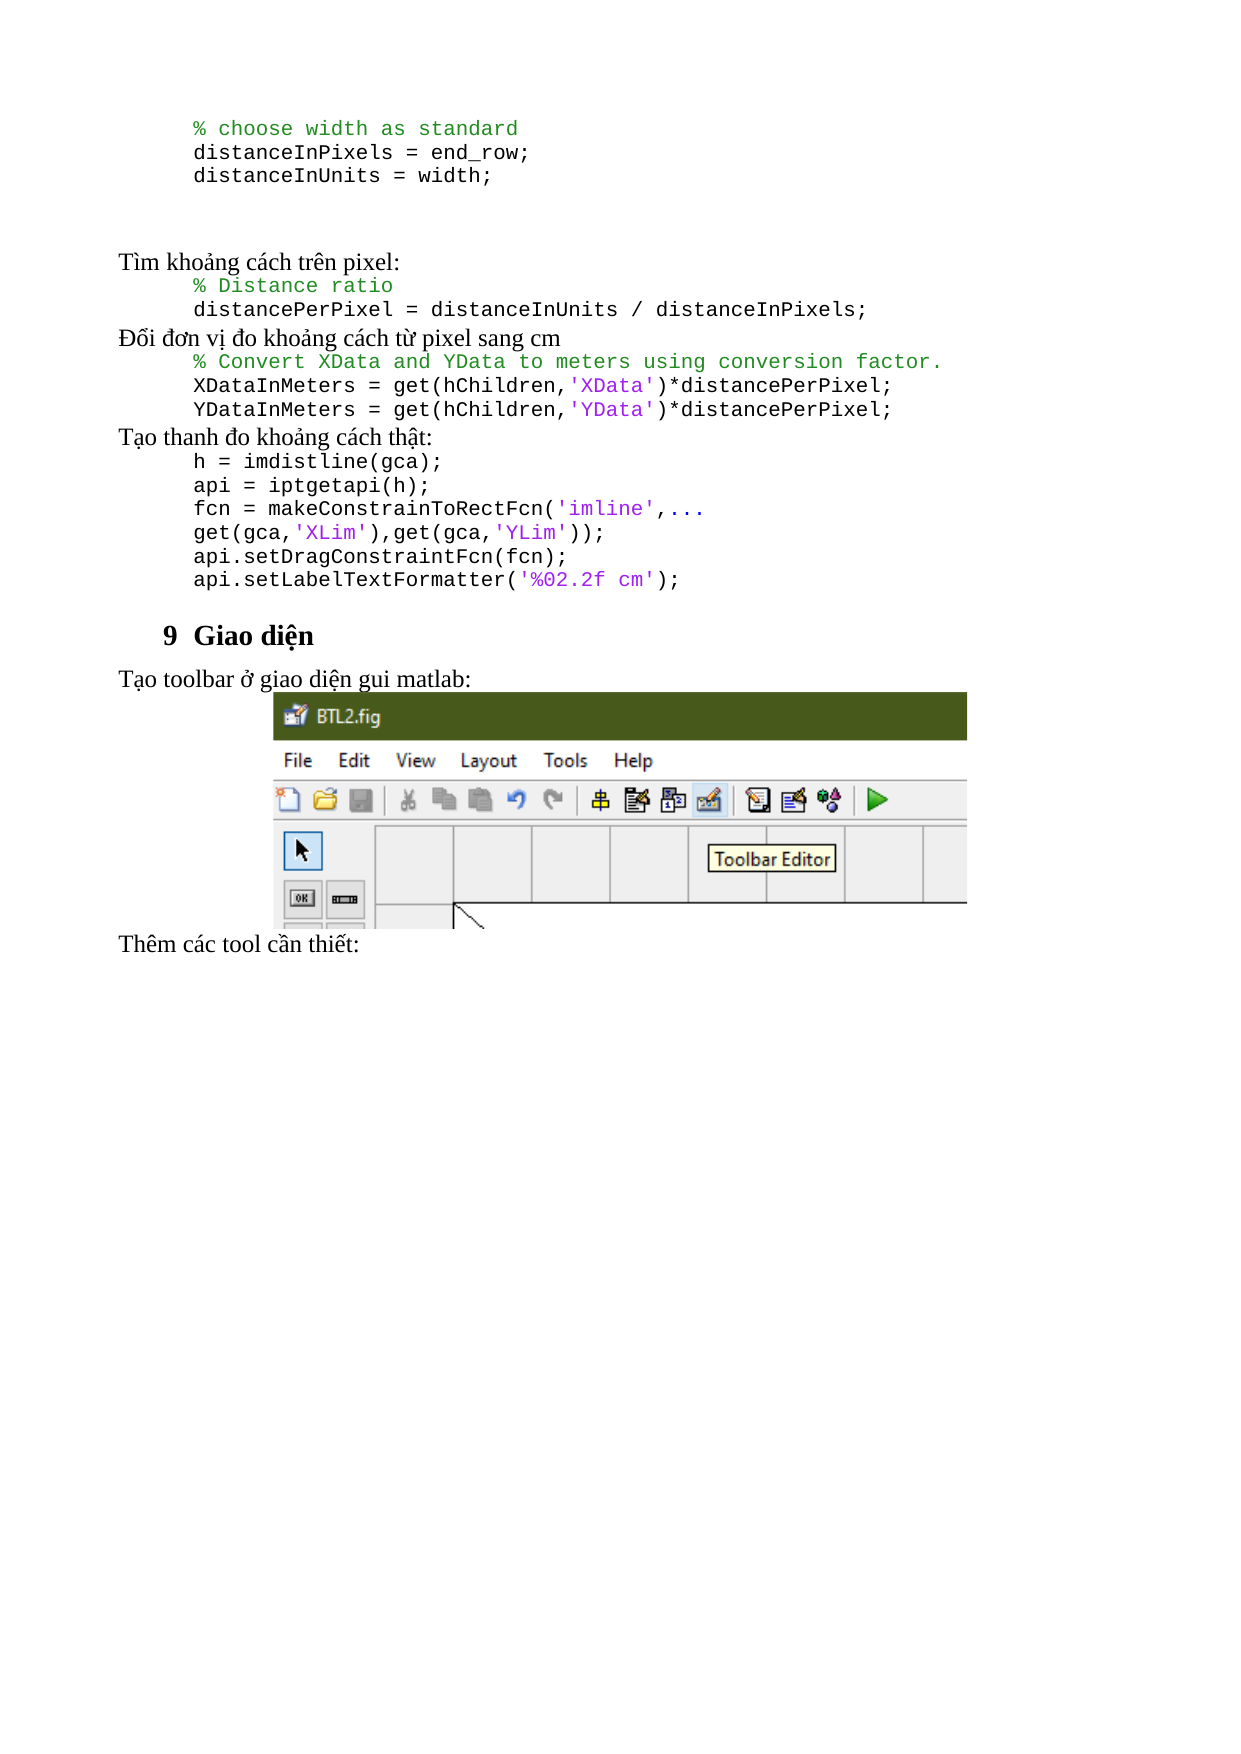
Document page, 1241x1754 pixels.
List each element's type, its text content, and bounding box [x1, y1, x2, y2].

text Tạo thanh đo khoảng cách thật: [118, 422, 1122, 451]
text Tạo toolbar ở giao diện gui matlab: [118, 664, 1122, 693]
text YDataInMeters = get(hChildren,'YData')*distancePerPixel; [118, 399, 1122, 422]
text get(gca,'XLim'),get(gca,'YLim')); [118, 522, 1122, 546]
text Thêm các tool cần thiết: [118, 693, 1122, 957]
text distanceInUnits = width; [118, 165, 1122, 189]
text api.setLabelTextFormatter('%02.2f cm'); [118, 569, 1122, 593]
text h = imdistline(gca); [118, 451, 1122, 475]
text % Distance ratio [118, 275, 1122, 299]
text fcn = makeConstrainToRectFcn('imline',... [118, 498, 1122, 522]
text % choose width as standard [118, 118, 1122, 142]
text api.setDragConstraintFcn(fcn); [118, 546, 1122, 569]
text XDataInMeters = get(hChildren,'XData')*distancePerPixel; [118, 375, 1122, 399]
text api = iptgetapi(h); [118, 475, 1122, 498]
text Tìm khoảng cách trên pixel: [118, 247, 1122, 275]
subtitle Giao diện [156, 618, 1122, 651]
text distancePerPixel = distanceInUnits / distanceInPixels; [118, 299, 1122, 323]
text % Convert XData and YData to meters using conversion factor. [118, 351, 1122, 375]
text distanceInPixels = end_row; [118, 142, 1122, 165]
picture [273, 692, 968, 929]
text Đổi đơn vị đo khoảng cách từ pixel sang cm [118, 323, 1122, 351]
